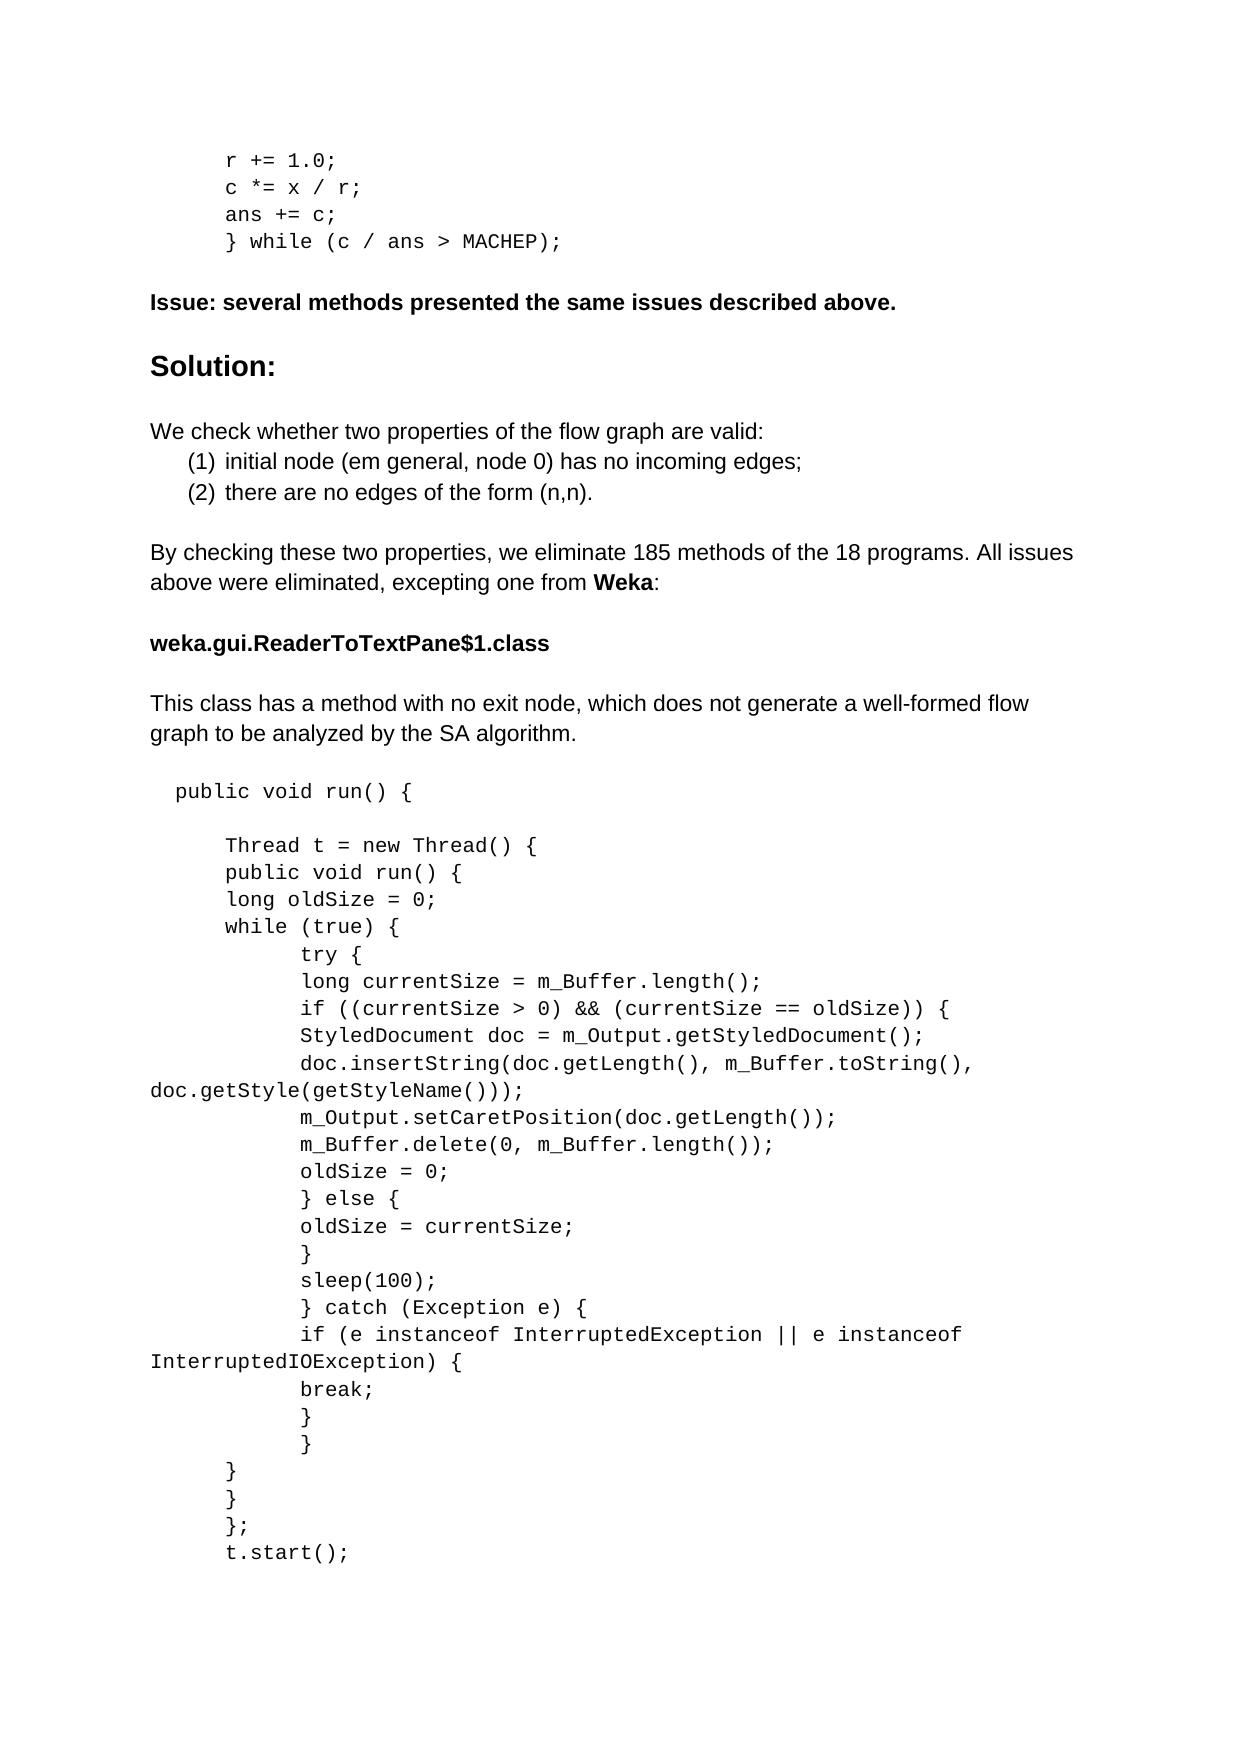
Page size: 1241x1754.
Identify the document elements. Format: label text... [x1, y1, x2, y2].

list there are no edges of the form (n,n). [187, 478, 1090, 505]
text oldSize = currentSize; [150, 1216, 1090, 1239]
text long oldSize = 0; [150, 889, 1090, 913]
text } [150, 1243, 1090, 1266]
text oldSize = 0; [150, 1161, 1090, 1185]
text while (true) { [150, 917, 1090, 940]
text if ((currentSize > 0) && (currentSize == oldSize)) { [150, 998, 1090, 1022]
text sleep(100); [150, 1270, 1090, 1294]
text public void run() { [150, 862, 1090, 886]
text try { [150, 944, 1090, 967]
text StyledDocument doc = m_Output.getStyledDocument(); [150, 1025, 1090, 1049]
text } [150, 1433, 1090, 1457]
text Solution: [150, 349, 1090, 383]
text if (e instanceof InterruptedException || e instanceof InterruptedIOException) { [150, 1324, 1090, 1375]
text This class has a method with no exit node, which does not generate a well-formed flow graph to be analyzed by the SA algorithm. [150, 690, 1090, 747]
text We check whether two properties of the flow graph are valid: [150, 418, 1090, 444]
text break; [150, 1379, 1090, 1402]
text } [150, 1460, 1090, 1484]
text m_Output.setCaretPosition(doc.getLength()); [150, 1107, 1090, 1131]
text long currentSize = m_Buffer.length(); [150, 971, 1090, 994]
text } while (c / ans > MACHEP); [150, 232, 1090, 255]
text Issue: several methods presented the same issues described above. [150, 289, 1090, 315]
text } [150, 1487, 1090, 1511]
text ans += c; [150, 204, 1090, 228]
text c *= x / r; [150, 177, 1090, 201]
text }; [150, 1515, 1090, 1538]
text By checking these two properties, we eliminate 185 methods of the 18 programs. All issues above were eliminated, excepting one from Weka: [150, 539, 1090, 596]
text weka.gui.ReaderToTextPane$1.class [150, 629, 1090, 656]
text t.start(); [150, 1542, 1090, 1566]
text Thread t = new Thread() { [150, 835, 1090, 859]
text } [150, 1406, 1090, 1429]
text r += 1.0; [150, 150, 1090, 174]
text } else { [150, 1188, 1090, 1212]
text m_Buffer.delete(0, m_Buffer.length()); [150, 1134, 1090, 1158]
text } catch (Exception e) { [150, 1297, 1090, 1321]
text doc.insertString(doc.getLength(), m_Buffer.toString(), doc.getStyle(getStyleName())); [150, 1052, 1090, 1103]
list initial node (em general, node 0) has no incoming edges; [187, 448, 1090, 475]
text public void run() { [150, 781, 1090, 804]
